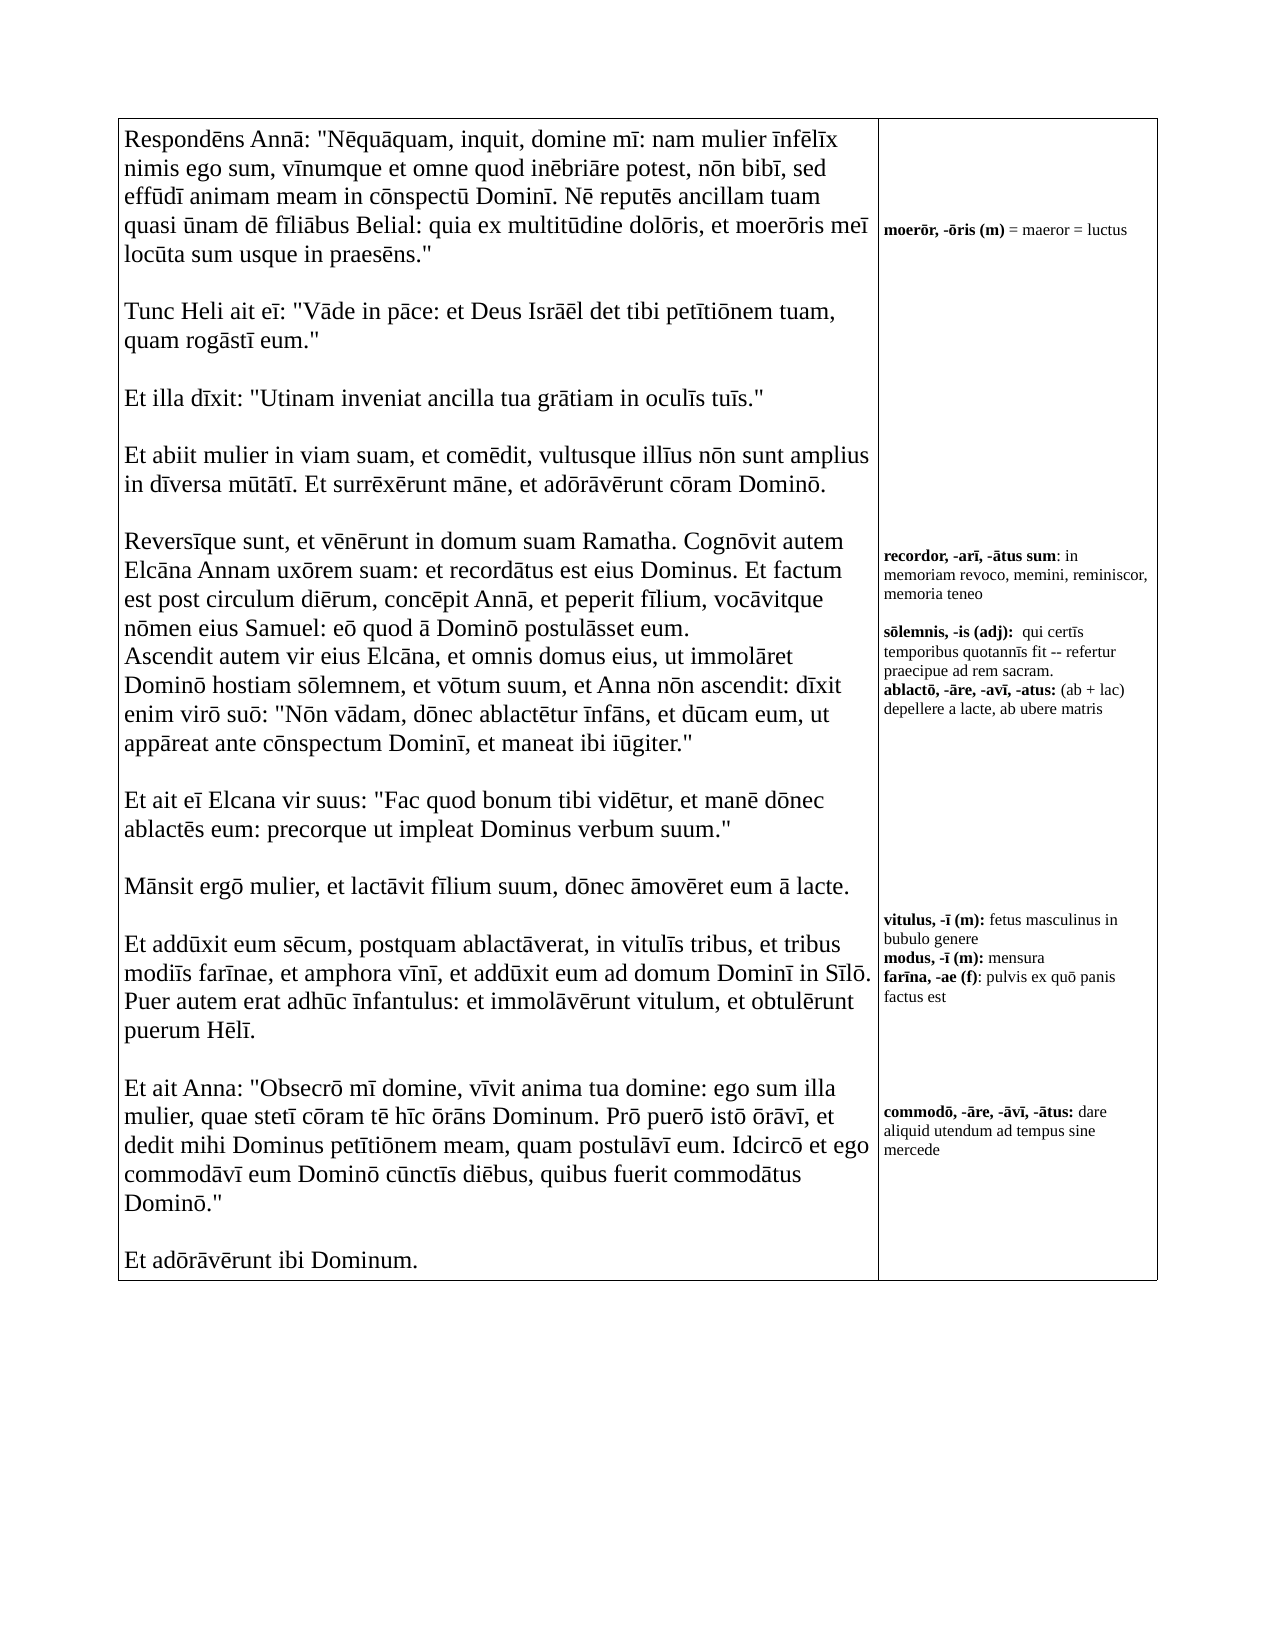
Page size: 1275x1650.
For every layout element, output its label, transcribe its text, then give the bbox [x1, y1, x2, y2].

table_header moerōr, -ōris (m) = maeror = luctus recordor, -arī, -ātus sum: in memoriam revoco, memini, reminiscor, memoria teneo sōlemnis, -is (adj): qui certīs temporibus quotannīs fit -- refertur praecipue ad rem sacram. ablactō, -āre, -avī, -atus: (ab + lac) depellere a lacte, ab ubere matris vitulus, -ī (m): fetus masculinus in bubulo genere modus, -ī (m): mensura farīna, -ae (f): pulvis ex quō panis factus est commodō, -āre, -āvī, -ātus: dare aliquid utendum ad tempus sine mercede [879, 119, 1157, 1280]
table_header Respondēns Annā: "Nēquāquam, inquit, domine mī: nam mulier īnfēlīx nimis ego sum, vīnumque et omne quod inēbriāre potest, nōn bibī, sed effūdī animam meam in cōnspectū Dominī. Nē reputēs ancillam tuam quasi ūnam dē fīliābus Belial: quia ex multitūdine dolōris, et moerōris meī locūta sum usque in praesēns." Tunc Heli ait eī: "Vāde in pāce: et Deus Isrāēl det tibi petītiōnem tuam, quam rogāstī eum." Et illa dīxit: "Utinam inveniat ancilla tua grātiam in oculīs tuīs." Et abiit mulier in viam suam, et comēdit, vultusque illīus nōn sunt amplius in dīversa mūtātī. Et surrēxērunt māne, et adōrāvērunt cōram Dominō. Reversīque sunt, et vēnērunt in domum suam Ramatha. Cognōvit autem Elcāna Annam uxōrem suam: et recordātus est eius Dominus. Et factum est post circulum diērum, concēpit Annā, et peperit fīlium, vocāvitque nōmen eius Samuel: eō quod ā Dominō postulāsset eum. Ascendit autem vir eius Elcāna, et omnis domus eius, ut immolāret Dominō hostiam sōlemnem, et vōtum suum, et Anna nōn ascendit: dīxit enim virō suō: "Nōn vādam, dōnec ablactētur īnfāns, et dūcam eum, ut appāreat ante cōnspectum Dominī, et maneat ibi iūgiter." Et ait eī Elcana vir suus: "Fac quod bonum tibi vidētur, et manē dōnec ablactēs eum: precorque ut impleat Dominus verbum suum." Mānsit ergō mulier, et lactāvit fīlium suum, dōnec āmovēret eum ā lacte. Et addūxit eum sēcum, postquam ablactāverat, in vitulīs tribus, et tribus modiīs farīnae, et amphora vīnī, et addūxit eum ad domum Dominī in Sīlō. Puer autem erat adhūc īnfantulus: et immolāvērunt vitulum, et obtulērunt puerum Hēlī. Et ait Anna: "Obsecrō mī domine, vīvit anima tua domine: ego sum illa mulier, quae stetī cōram tē hīc ōrāns Dominum. Prō puerō istō ōrāvī, et dedit mihi Dominus petītiōnem meam, quam postulāvī eum. Idcircō et ego commodāvī eum Dominō cūnctīs diēbus, quibus fuerit commodātus Dominō." Et adōrāvērunt ibi Dominum. [119, 119, 878, 1280]
